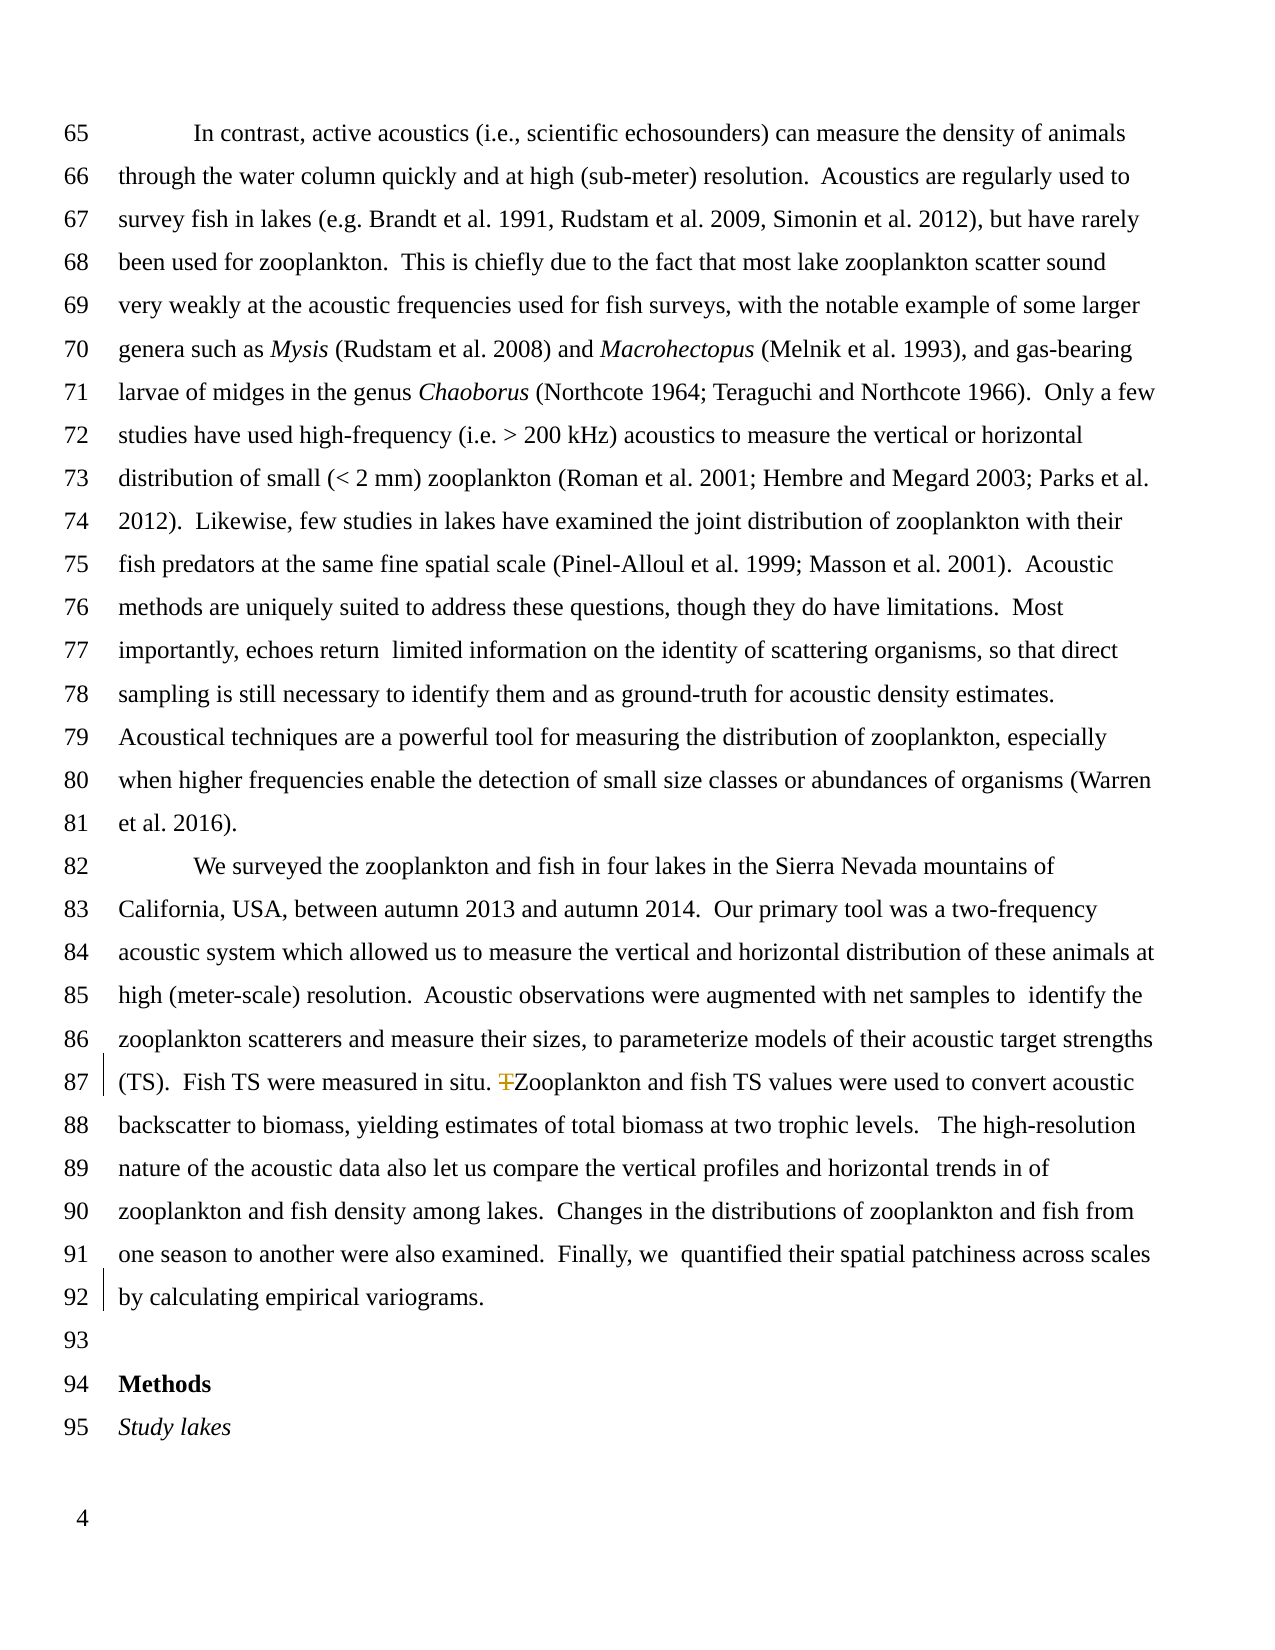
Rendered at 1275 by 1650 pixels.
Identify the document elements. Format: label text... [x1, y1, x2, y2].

text Methods [118, 1369, 1157, 1397]
text Study lakes [118, 1412, 1157, 1441]
text We surveyed the zooplankton and fish in four lakes in the Sierra Nevada mountains of California, USA, between autumn 2013 and autumn 2014. Our primary tool was a two-frequency acoustic system which allowed us to measure the vertical and horizontal distribution of these animals at high (meter-scale) resolution. Acoustic observations were augmented with net samples to identify the zooplankton scatterers and measure their sizes, to parameterize models of their acoustic target strengths (TS). Fish TS were measured in situ. Zooplankton and fish TS values were used to convert acoustic backscatter to biomass, yielding estimates of total biomass at two trophic levels. The high-resolution nature of the acoustic data also let us compare the vertical profiles and horizontal trends in of zooplankton and fish density among lakes. Changes in the distributions of zooplankton and fish from one season to another were also examined. Finally, we quantified their spatial patchiness across scales by calculating empirical variograms. [118, 851, 1157, 1311]
text In contrast, active acoustics (i.e., scientific echosounders) can measure the density of animals through the water column quickly and at high (sub-meter) resolution. Acoustics are regularly used to survey fish in lakes (e.g. Brandt et al. 1991, Rudstam et al. 2009, Simonin et al. 2012)⁠, but have rarely been used for zooplankton. This is chiefly due to the fact that most lake zooplankton scatter sound very weakly at the acoustic frequencies used for fish surveys, with the notable example of some larger genera such as Mysis (Rudstam et al. 2008)⁠ and Macrohectopus (Melnik et al. 1993)⁠, and gas-bearing larvae of midges in the genus Chaoborus (Northcote 1964; Teraguchi and Northcote 1966)⁠. Only a few studies have used high-frequency (i.e. > 200 kHz) acoustics to measure the vertical or horizontal distribution of small (< 2 mm) zooplankton (Roman et al. 2001; Hembre and Megard 2003; Parks et al. 2012)⁠. Likewise, few studies in lakes have examined the joint distribution of zooplankton with their fish predators at the same fine spatial scale (Pinel-Alloul et al. 1999; Masson et al. 2001)⁠. Acoustic methods are uniquely suited to address these questions, though they do have limitations. Most importantly, echoes return limited information on the identity of scattering organisms, so that direct sampling is still necessary to identify them and as ground-truth for acoustic density estimates. Acoustical techniques are a powerful tool for measuring the distribution of zooplankton, especially when higher frequencies enable the detection of small size classes or abundances of organisms (Warren et al. 2016)⁠. [118, 118, 1157, 837]
